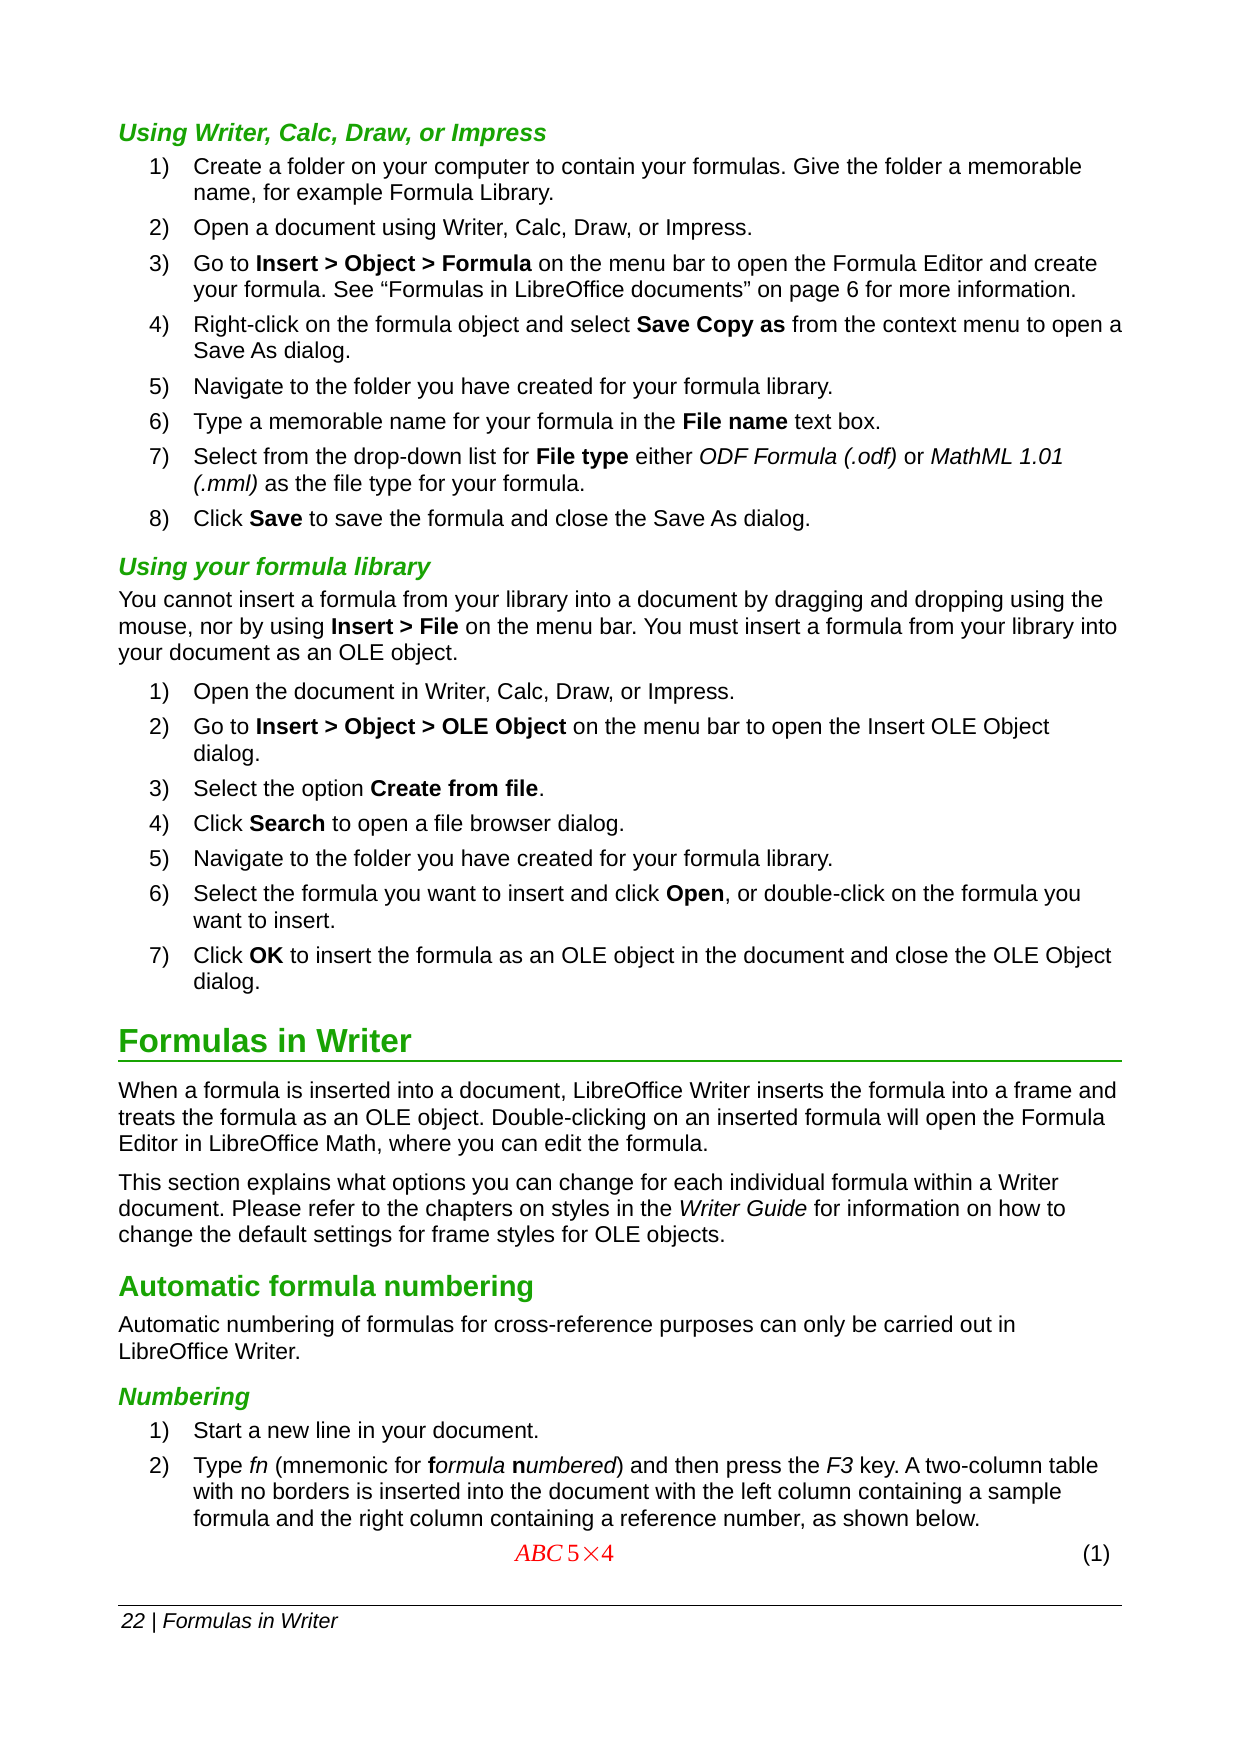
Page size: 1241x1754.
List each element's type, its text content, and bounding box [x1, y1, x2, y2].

table_header [118, 1540, 1010, 1571]
list Open the document in Writer, Calc, Draw, or Impress. [169, 678, 1122, 704]
text When a formula is inserted into a document, LibreOffice Writer inserts the formula into a frame and treats the formula as an OLE object. Double-clicking on an inserted formula will open the Formula Editor in LibreOffice Math, where you can edit the formula. [118, 1077, 1122, 1156]
list Navigate to the folder you have created for your formula library. [169, 845, 1122, 871]
subtitle Numbering [118, 1382, 1122, 1411]
list Right-click on the formula object and select Save Copy as from the context menu to open a Save As dialog. [169, 311, 1122, 364]
list Go to Insert > Object > Formula on the menu bar to open the Formula Editor and create your formula. See “Formulas in LibreOffice documents” on page 6 for more information. [169, 249, 1122, 302]
list Select from the drop-down list for File type either ODF Formula (.odf) or MathML 1.01 (.mml) as the file type for your formula. [169, 443, 1122, 496]
subtitle Formulas in Writer [118, 1022, 1122, 1060]
list Go to Insert > Object > OLE Object on the menu bar to open the Insert OLE Object dialog. [169, 713, 1122, 766]
subtitle Automatic formula numbering [118, 1269, 1122, 1302]
table_header (1) [1010, 1540, 1122, 1571]
list Type fn (mnemonic for formula numbered) and then press the F3 key. A two-column table with no borders is inserted into the document with the left column containing a sample formula and the right column containing a reference number, as shown below. [169, 1452, 1122, 1531]
subtitle Using your formula library [118, 552, 1122, 580]
list Select the formula you want to insert and click Open, or double-click on the formula you want to insert. [169, 880, 1122, 933]
text You cannot insert a formula from your library into a document by dragging and dropping using the mouse, nor by using Insert > File on the menu bar. You must insert a formula from your library into your document as an OLE object. [118, 586, 1122, 665]
list Click Save to save the formula and close the Save As dialog. [169, 505, 1122, 531]
text Automatic numbering of formulas for cross-reference purposes can only be carried out in LibreOffice Writer. [118, 1311, 1122, 1364]
list Open a document using Writer, Calc, Draw, or Impress. [169, 214, 1122, 241]
list Navigate to the folder you have created for your formula library. [169, 373, 1122, 399]
list Create a folder on your computer to contain your formulas. Give the folder a memorable name, for example Formula Library. [169, 153, 1122, 206]
list Click OK to insert the formula as an OLE object in the document and close the OLE Object dialog. [169, 942, 1122, 994]
subtitle Using Writer, Calc, Draw, or Impress [118, 118, 1122, 147]
list Start a new line in your document. [169, 1417, 1122, 1443]
text This section explains what options you can change for each individual formula within a Writer document. Please refer to the chapters on styles in the Writer Guide for information on how to change the default settings for frame styles for OLE objects. [118, 1169, 1122, 1248]
list Type a memorable name for your formula in the File name text box. [169, 408, 1122, 434]
list Click Search to open a file browser dialog. [169, 810, 1122, 836]
list Select the option Create from file. [169, 775, 1122, 801]
